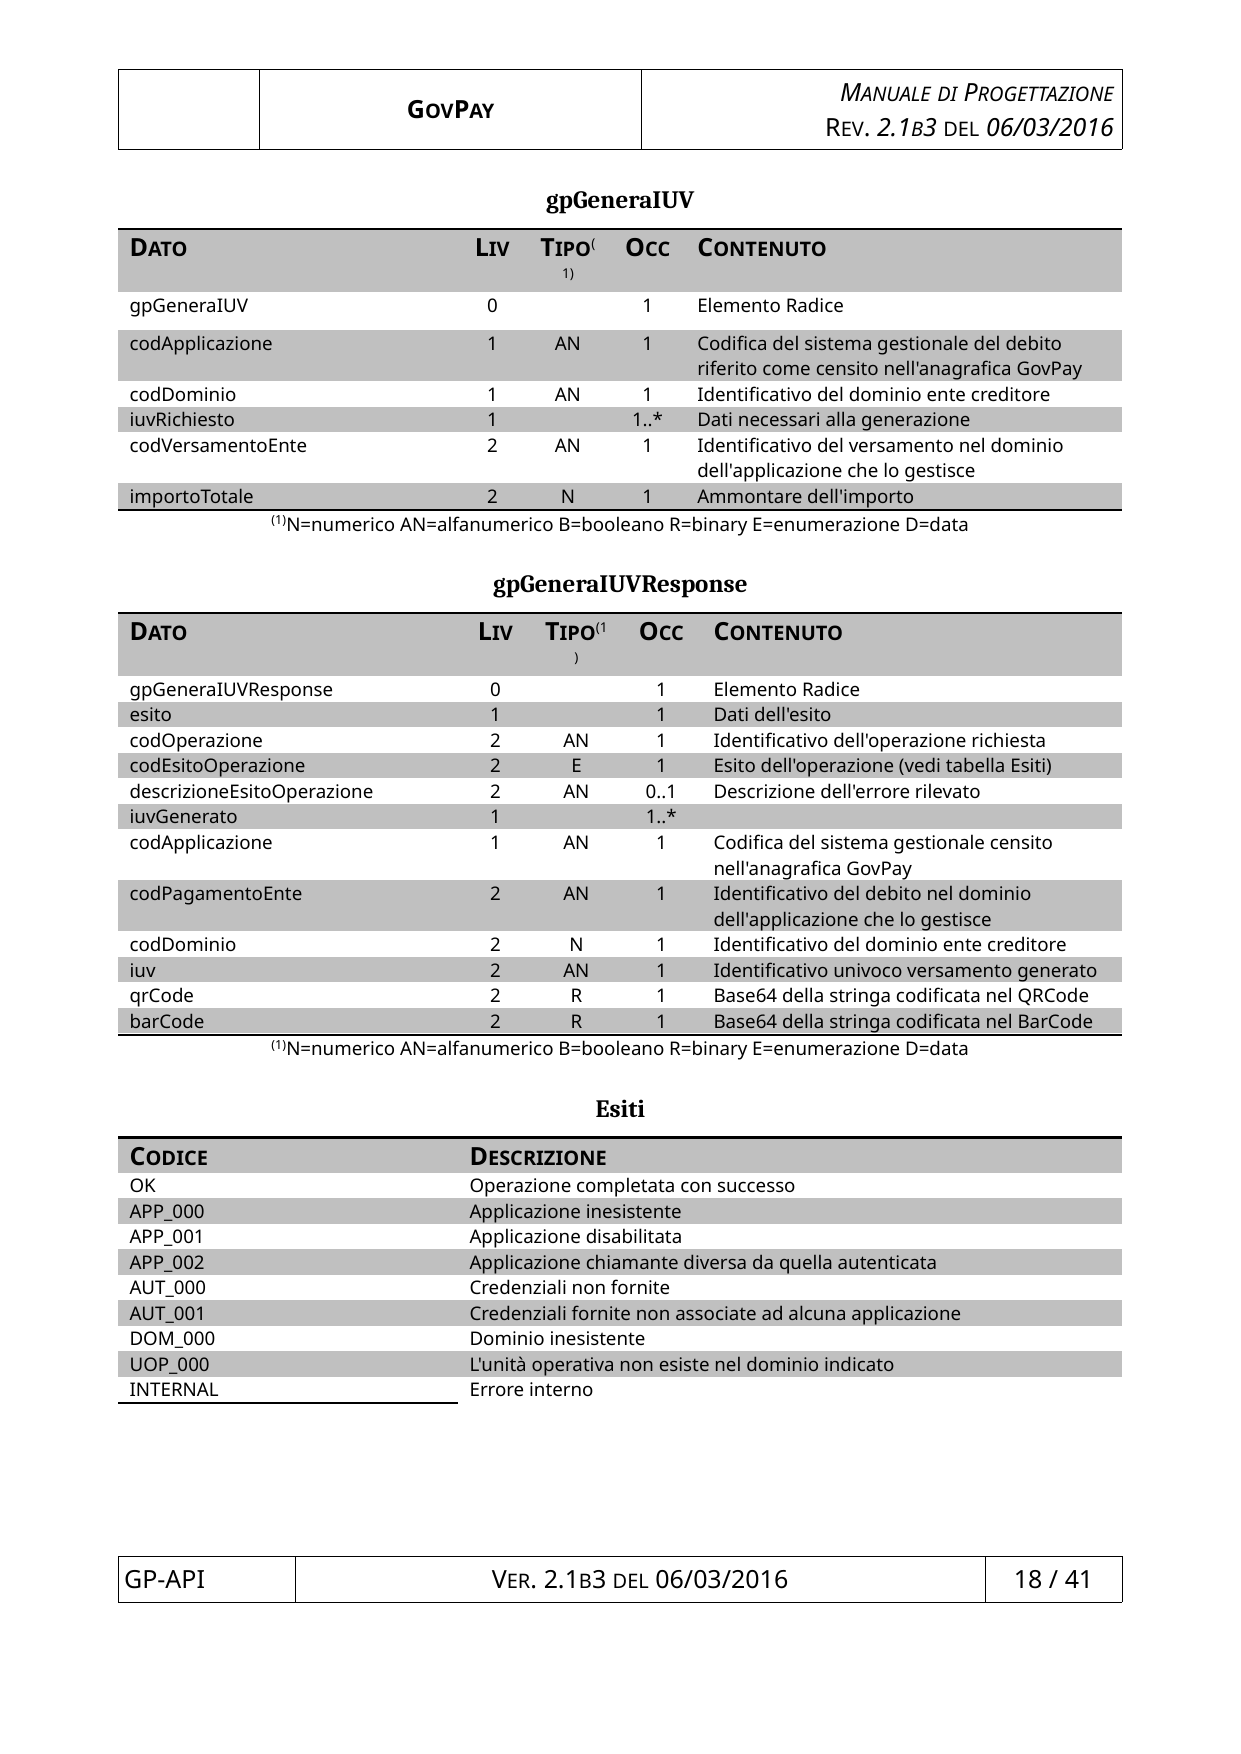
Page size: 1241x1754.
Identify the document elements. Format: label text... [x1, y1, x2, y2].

table_cell 1 [620, 702, 702, 727]
table_cell 1 [620, 957, 702, 982]
table_cell Codifica del sistema gestionale censito nell'anagrafica GovPay [702, 829, 1122, 880]
table_cell AUT_000 [118, 1275, 458, 1300]
table_cell APP_000 [118, 1198, 458, 1224]
text (1)N=numerico AN=alfanumerico B=booleano R=binary E=enumerazione D=data [118, 1036, 1122, 1061]
table_cell 0 [458, 676, 532, 702]
table_cell R [532, 983, 620, 1008]
table_cell Dato [118, 614, 458, 676]
table_cell AN [532, 727, 620, 753]
table_cell 1 [609, 292, 686, 330]
table_cell Elemento Radice [686, 292, 1122, 330]
table_cell 1 [458, 702, 532, 727]
table_cell Contenuto [702, 614, 1122, 676]
table_cell esito [118, 702, 458, 727]
table_cell [532, 804, 620, 829]
table_cell 2 [458, 957, 532, 982]
table_cell AN [532, 957, 620, 982]
table_cell Base64 della stringa codificata nel QRCode [702, 983, 1122, 1008]
table_cell Esito dell'operazione (vedi tabella Esiti) [702, 753, 1122, 778]
text (1)N=numerico AN=alfanumerico B=booleano R=binary E=enumerazione D=data [118, 511, 1122, 536]
table_cell 2 [458, 931, 532, 957]
table_cell 2 [458, 1008, 532, 1033]
table_cell 2 [458, 778, 532, 804]
table_cell Codice [118, 1139, 458, 1173]
table_cell Tipo(1) [526, 230, 609, 292]
table_cell Descrizione [458, 1139, 1122, 1173]
table_cell 1 [458, 804, 532, 829]
table_cell Occ [620, 614, 702, 676]
table_cell 1 [458, 829, 532, 880]
table_cell Identificativo univoco versamento generato [702, 957, 1122, 982]
table_cell Operazione completata con successo [458, 1173, 1122, 1198]
table_cell Dominio inesistente [458, 1326, 1122, 1351]
table_cell gpGeneraIUVResponse [118, 676, 458, 702]
table_cell Identificativo dell'operazione richiesta [702, 727, 1122, 753]
table_cell 1 [620, 727, 702, 753]
table_cell codPagamentoEnte [118, 880, 458, 931]
table_cell [526, 407, 609, 432]
table_cell 2 [458, 753, 532, 778]
table_cell 1 [620, 829, 702, 880]
table_cell Identificativo del dominio ente creditore [686, 381, 1122, 407]
table_cell Identificativo del debito nel dominio dell'applicazione che lo gestisce [702, 880, 1122, 931]
table_cell Liv [458, 230, 526, 292]
table_cell Identificativo del versamento nel dominio dell'applicazione che lo gestisce [686, 432, 1122, 483]
table_cell AN [526, 381, 609, 407]
table_cell 1..* [620, 804, 702, 829]
table_cell 0 [458, 292, 526, 330]
table_header gpGeneraIUVResponse [118, 570, 1122, 612]
table_cell [702, 804, 1122, 829]
table_cell codApplicazione [118, 829, 458, 880]
table_cell descrizioneEsitoOperazione [118, 778, 458, 804]
table_header gpGeneraIUV [118, 186, 1122, 227]
table_cell 1 [609, 330, 686, 381]
table_cell 1 [620, 753, 702, 778]
table_cell Liv [458, 614, 532, 676]
table_cell 2 [458, 880, 532, 931]
table_cell 2 [458, 483, 526, 509]
table_cell UOP_000 [118, 1351, 458, 1377]
table_cell codDominio [118, 931, 458, 957]
table_cell [532, 702, 620, 727]
table_cell Codifica del sistema gestionale del debito riferito come censito nell'anagrafica GovPay [686, 330, 1122, 381]
table_cell [532, 676, 620, 702]
table_cell codDominio [118, 381, 458, 407]
table_cell [526, 292, 609, 330]
table_cell 2 [458, 727, 532, 753]
table_cell Errore interno [458, 1377, 1122, 1402]
table_cell Tipo(1) [532, 614, 620, 676]
table_cell Occ [609, 230, 686, 292]
table_cell INTERNAL [118, 1377, 458, 1402]
table_cell R [532, 1008, 620, 1033]
table_cell gpGeneraIUV [118, 292, 458, 330]
table_cell 1..* [609, 407, 686, 432]
table_cell AN [526, 330, 609, 381]
table_cell codEsitoOperazione [118, 753, 458, 778]
table_cell APP_002 [118, 1249, 458, 1275]
table_cell 1 [458, 381, 526, 407]
table_cell DOM_000 [118, 1326, 458, 1351]
table_cell 0..1 [620, 778, 702, 804]
table_cell 2 [458, 983, 532, 1008]
table_cell iuv [118, 957, 458, 982]
table_cell Dati dell'esito [702, 702, 1122, 727]
table_cell 1 [620, 931, 702, 957]
table_cell 1 [620, 880, 702, 931]
table_cell Identificativo del dominio ente creditore [702, 931, 1122, 957]
table_cell AN [526, 432, 609, 483]
table_cell 1 [620, 676, 702, 702]
table_cell Applicazione chiamante diversa da quella autenticata [458, 1249, 1122, 1275]
table_cell Credenziali fornite non associate ad alcuna applicazione [458, 1300, 1122, 1326]
table_cell AN [532, 778, 620, 804]
table_cell APP_001 [118, 1224, 458, 1249]
table_cell Dati necessari alla generazione [686, 407, 1122, 432]
table_cell codOperazione [118, 727, 458, 753]
table_cell barCode [118, 1008, 458, 1033]
table_cell AN [532, 880, 620, 931]
table_cell 2 [458, 432, 526, 483]
table_cell Contenuto [686, 230, 1122, 292]
table_cell Applicazione inesistente [458, 1198, 1122, 1224]
table_cell E [532, 753, 620, 778]
table_cell 1 [620, 983, 702, 1008]
table_cell Applicazione disabilitata [458, 1224, 1122, 1249]
table_cell codApplicazione [118, 330, 458, 381]
table_cell qrCode [118, 983, 458, 1008]
table_cell 1 [609, 381, 686, 407]
table_cell iuvGenerato [118, 804, 458, 829]
table_cell codVersamentoEnte [118, 432, 458, 483]
table_cell Ammontare dell'importo [686, 483, 1122, 509]
table_cell Base64 della stringa codificata nel BarCode [702, 1008, 1122, 1033]
table_cell L'unità operativa non esiste nel dominio indicato [458, 1351, 1122, 1377]
table_cell AN [532, 829, 620, 880]
table_cell 1 [458, 407, 526, 432]
table_cell 1 [620, 1008, 702, 1033]
table_header Esiti [118, 1095, 1122, 1136]
table_cell Descrizione dell'errore rilevato [702, 778, 1122, 804]
table_cell Dato [118, 230, 458, 292]
table_cell N [532, 931, 620, 957]
table_cell Elemento Radice [702, 676, 1122, 702]
table_cell 1 [609, 483, 686, 509]
table_cell AUT_001 [118, 1300, 458, 1326]
table_cell importoTotale [118, 483, 458, 509]
table_cell Credenziali non fornite [458, 1275, 1122, 1300]
table_cell N [526, 483, 609, 509]
table_cell 1 [458, 330, 526, 381]
table_cell iuvRichiesto [118, 407, 458, 432]
table_cell OK [118, 1173, 458, 1198]
table_cell 1 [609, 432, 686, 483]
